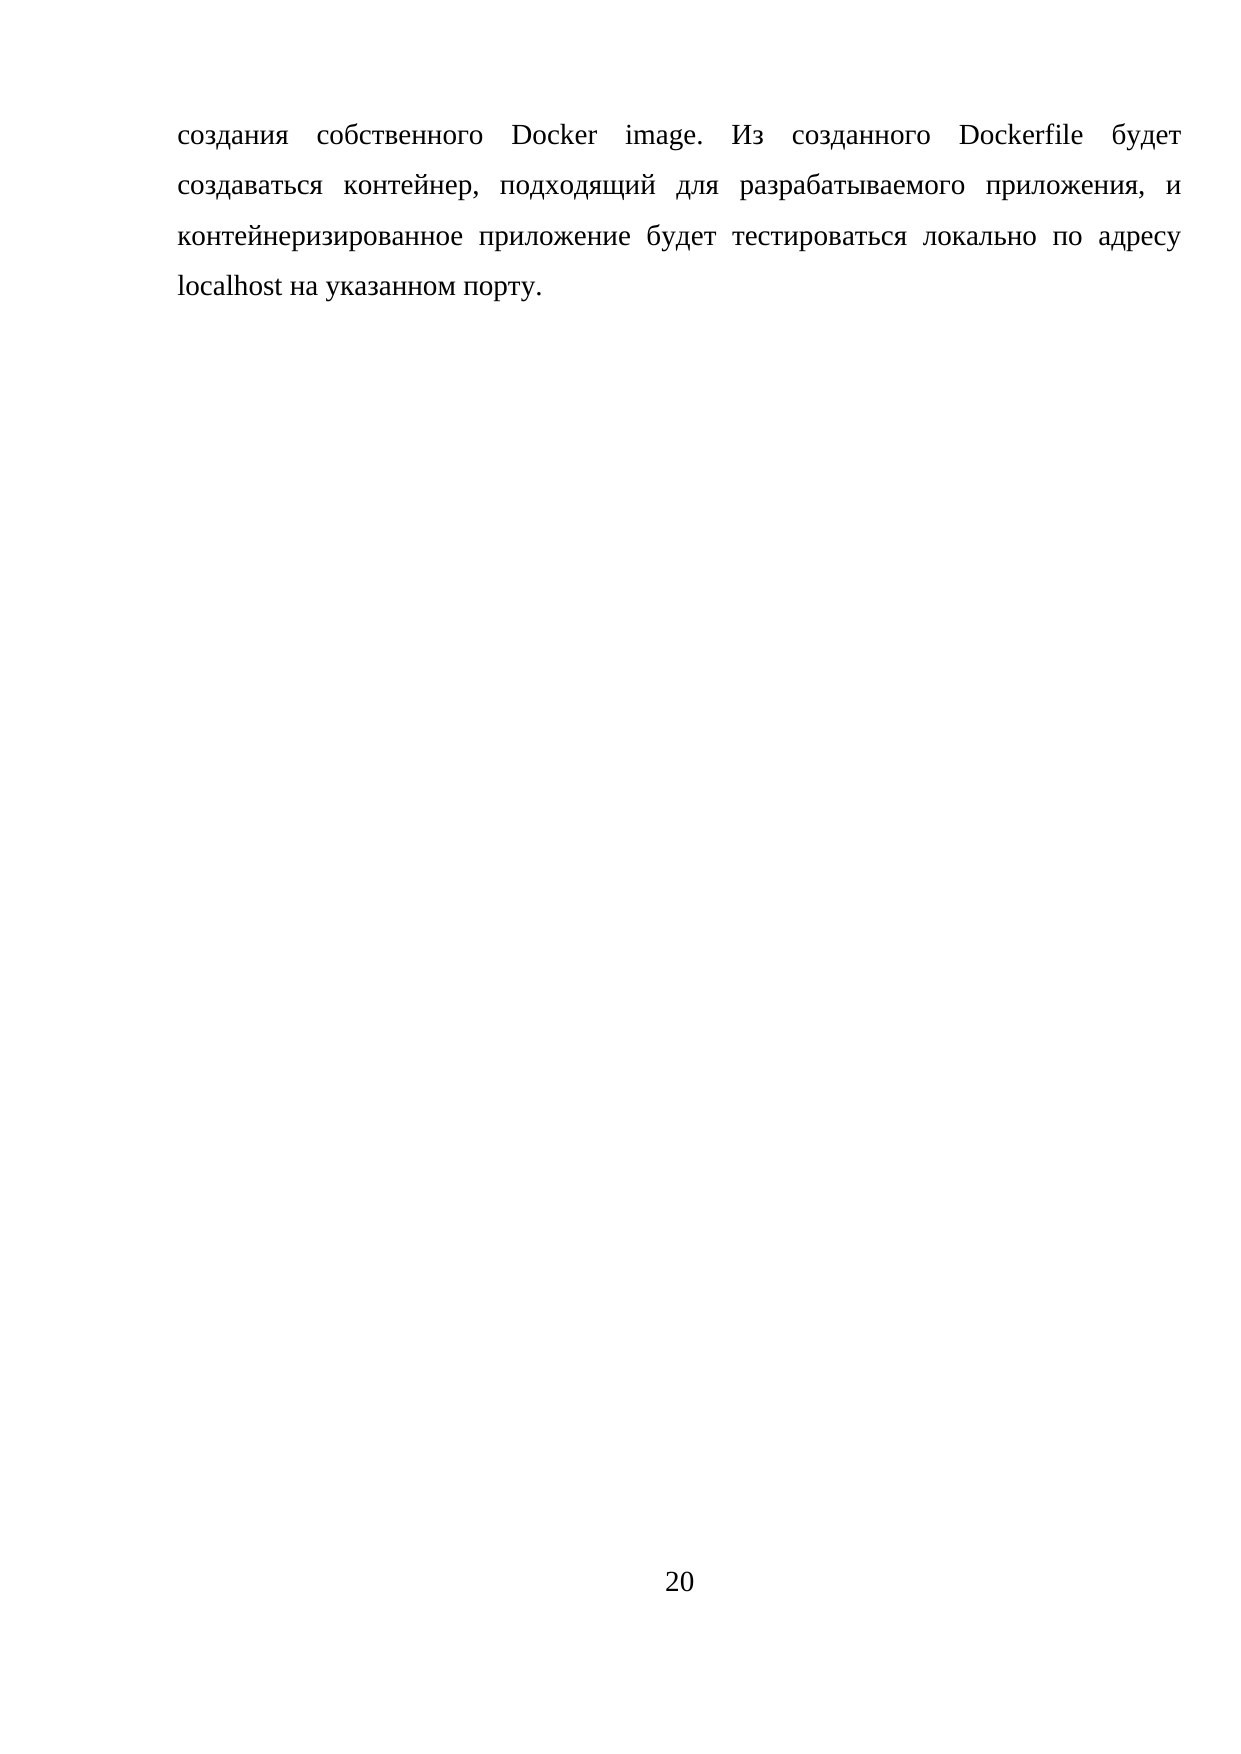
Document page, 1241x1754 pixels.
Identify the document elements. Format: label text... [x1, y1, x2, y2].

text создания собственного Docker image. Из созданного Dockerfile будет создаваться контейнер, подходящий для разрабатываемого приложения, и контейнеризированное приложение будет тестироваться локально по адресу localhost на указанном порту. [177, 117, 1182, 301]
